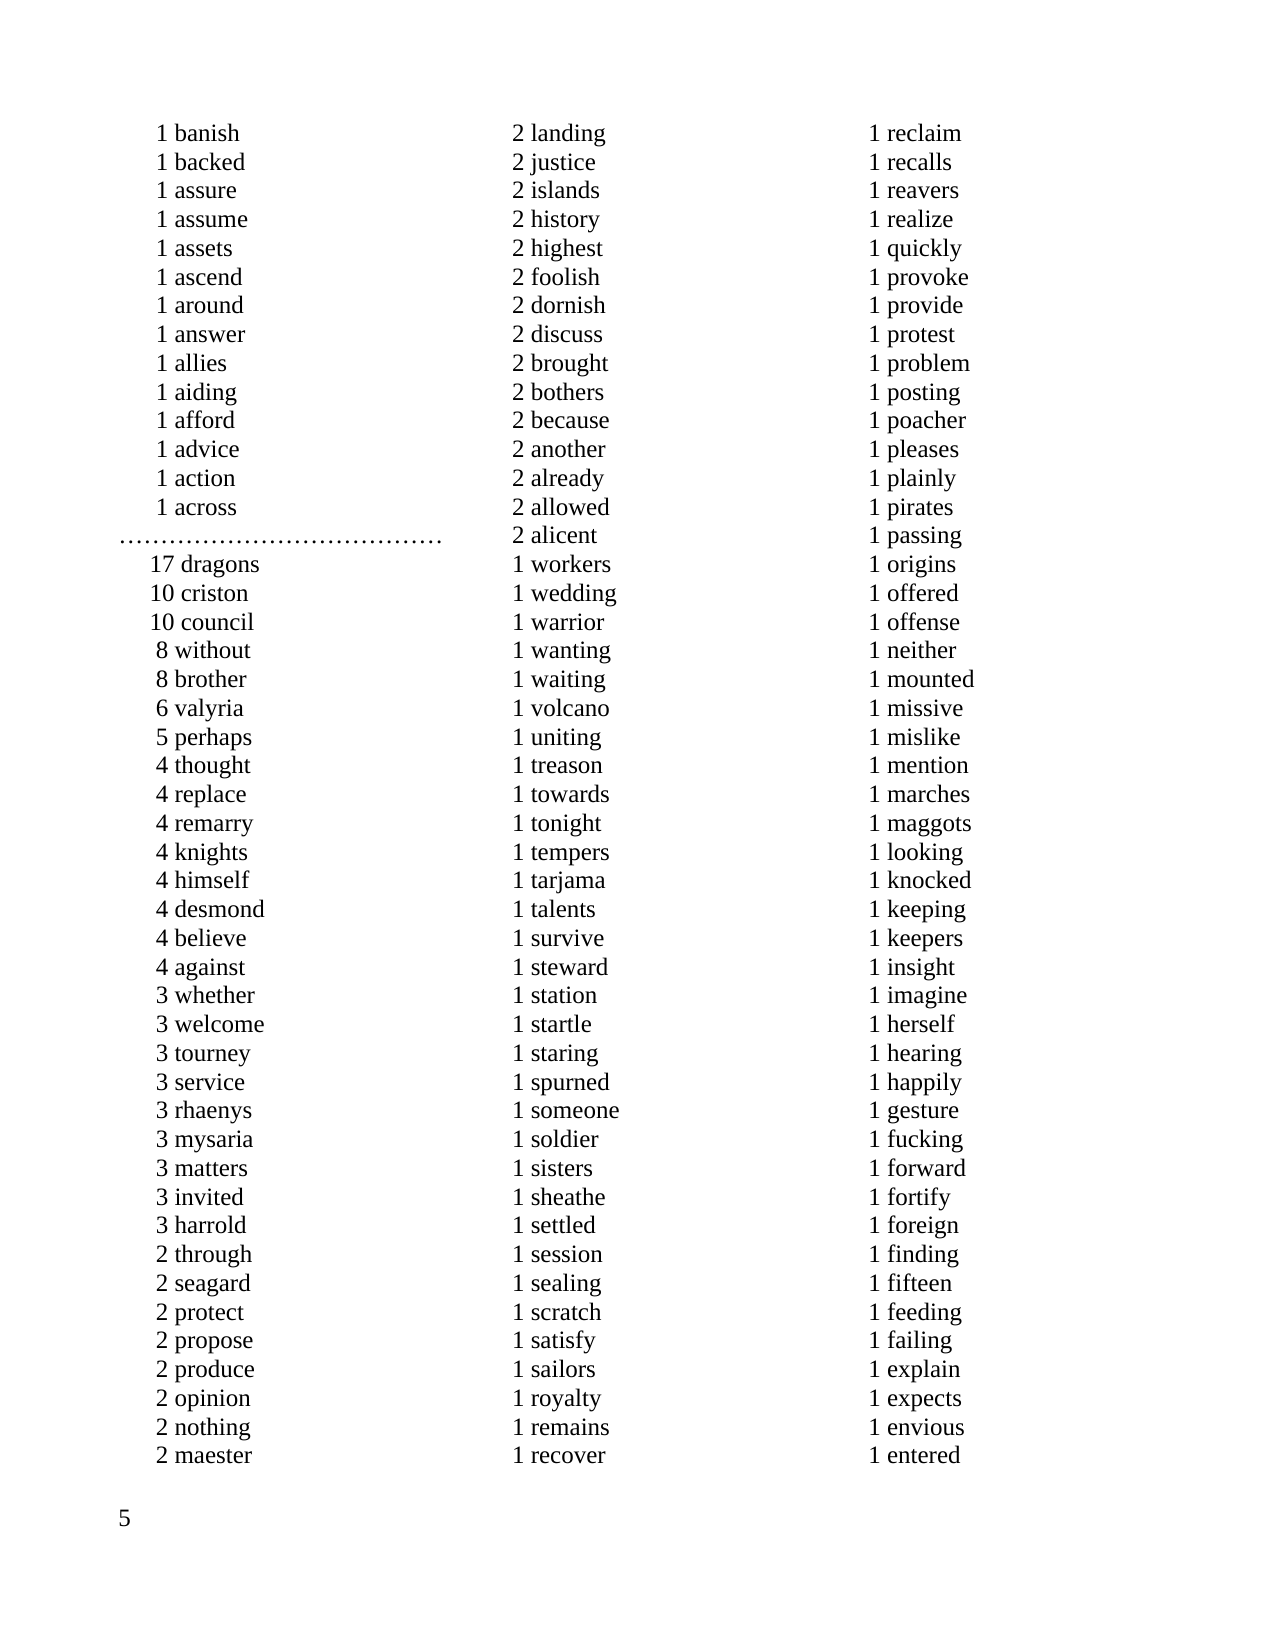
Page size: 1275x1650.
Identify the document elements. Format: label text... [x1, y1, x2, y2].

text 1 allies [118, 348, 444, 377]
text 1 scratch [474, 1297, 801, 1326]
text 1 foreign [831, 1211, 1157, 1239]
text 2 another [474, 434, 801, 463]
text 1 warrior [474, 607, 801, 636]
text 1 looking [831, 837, 1157, 866]
text 8 without [118, 636, 444, 664]
text 2 dornish [474, 291, 801, 319]
text 1 around [118, 291, 444, 319]
text 1 recalls [831, 147, 1157, 176]
text 2 islands [474, 176, 801, 204]
text 2 maester [118, 1441, 444, 1469]
text 1 posting [831, 377, 1157, 406]
text 3 rhaenys [118, 1096, 444, 1124]
text 1 wedding [474, 578, 801, 607]
text 1 remains [474, 1412, 801, 1441]
text 1 keepers [831, 923, 1157, 952]
text 2 justice [474, 147, 801, 176]
text 1 staring [474, 1038, 801, 1067]
text 1 tempers [474, 837, 801, 866]
text 2 protect [118, 1297, 444, 1326]
text 2 through [118, 1239, 444, 1268]
text 1 fortify [831, 1182, 1157, 1211]
text 1 volcano [474, 693, 801, 722]
text 1 keeping [831, 894, 1157, 923]
text 1 backed [118, 147, 444, 176]
text 1 survive [474, 923, 801, 952]
text 2 discuss [474, 319, 801, 348]
text 1 origins [831, 549, 1157, 578]
text 3 matters [118, 1153, 444, 1182]
text 1 someone [474, 1096, 801, 1124]
text 1 finding [831, 1239, 1157, 1268]
text 1 treason [474, 751, 801, 779]
text 1 marches [831, 779, 1157, 808]
text 1 poacher [831, 406, 1157, 434]
text 1 advice [118, 434, 444, 463]
text 2 opinion [118, 1383, 444, 1412]
text 3 service [118, 1067, 444, 1096]
text 1 maggots [831, 808, 1157, 837]
text 1 expects [831, 1383, 1157, 1412]
text 2 landing [474, 118, 801, 147]
text 2 history [474, 204, 801, 233]
text 4 knights [118, 837, 444, 866]
text 1 insight [831, 952, 1157, 981]
text 1 pirates [831, 492, 1157, 521]
text 3 tourney [118, 1038, 444, 1067]
text 3 invited [118, 1182, 444, 1211]
text 1 sisters [474, 1153, 801, 1182]
text 1 envious [831, 1412, 1157, 1441]
text 1 sealing [474, 1268, 801, 1297]
text 2 already [474, 463, 801, 492]
text 1 neither [831, 636, 1157, 664]
text 2 seagard [118, 1268, 444, 1297]
text 1 forward [831, 1153, 1157, 1182]
text 1 reclaim [831, 118, 1157, 147]
text 1 fifteen [831, 1268, 1157, 1297]
text 1 action [118, 463, 444, 492]
text 1 offered [831, 578, 1157, 607]
text 3 welcome [118, 1009, 444, 1038]
text 1 uniting [474, 722, 801, 751]
text 4 against [118, 952, 444, 981]
text 1 satisfy [474, 1326, 801, 1354]
text 1 assure [118, 176, 444, 204]
text 2 propose [118, 1326, 444, 1354]
text 6 valyria [118, 693, 444, 722]
text 1 across [118, 492, 444, 521]
text 1 entered [831, 1441, 1157, 1469]
text 8 brother [118, 664, 444, 693]
text 2 because [474, 406, 801, 434]
text 5 perhaps [118, 722, 444, 751]
text 1 fucking [831, 1124, 1157, 1153]
text 1 pleases [831, 434, 1157, 463]
text 1 towards [474, 779, 801, 808]
text 1 aiding [118, 377, 444, 406]
text 1 soldier [474, 1124, 801, 1153]
text 1 wanting [474, 636, 801, 664]
text 1 royalty [474, 1383, 801, 1412]
text 1 hearing [831, 1038, 1157, 1067]
text 1 missive [831, 693, 1157, 722]
text 2 produce [118, 1354, 444, 1383]
text 1 failing [831, 1326, 1157, 1354]
text ………………………………… [118, 521, 444, 549]
text 1 session [474, 1239, 801, 1268]
text 4 remarry [118, 808, 444, 837]
text 1 steward [474, 952, 801, 981]
text 4 desmond [118, 894, 444, 923]
text 1 gesture [831, 1096, 1157, 1124]
text 2 highest [474, 233, 801, 262]
text 1 afford [118, 406, 444, 434]
text 1 realize [831, 204, 1157, 233]
text 1 answer [118, 319, 444, 348]
text 1 mention [831, 751, 1157, 779]
text 1 problem [831, 348, 1157, 377]
text 1 plainly [831, 463, 1157, 492]
text 17 dragons [118, 549, 444, 578]
text 1 settled [474, 1211, 801, 1239]
text 1 explain [831, 1354, 1157, 1383]
text 1 feeding [831, 1297, 1157, 1326]
text 1 assume [118, 204, 444, 233]
text 1 tarjama [474, 866, 801, 894]
text 1 mislike [831, 722, 1157, 751]
text 1 talents [474, 894, 801, 923]
text 1 imagine [831, 981, 1157, 1009]
text 1 sheathe [474, 1182, 801, 1211]
text 1 workers [474, 549, 801, 578]
text 1 knocked [831, 866, 1157, 894]
text 1 passing [831, 521, 1157, 549]
text 4 believe [118, 923, 444, 952]
text 1 recover [474, 1441, 801, 1469]
text 2 bothers [474, 377, 801, 406]
text 10 council [118, 607, 444, 636]
text 2 foolish [474, 262, 801, 291]
text 1 protest [831, 319, 1157, 348]
text 1 waiting [474, 664, 801, 693]
text 10 criston [118, 578, 444, 607]
text 1 quickly [831, 233, 1157, 262]
text 1 tonight [474, 808, 801, 837]
text 3 mysaria [118, 1124, 444, 1153]
text 1 sailors [474, 1354, 801, 1383]
text 2 allowed [474, 492, 801, 521]
text 1 ascend [118, 262, 444, 291]
text 1 provide [831, 291, 1157, 319]
text 1 offense [831, 607, 1157, 636]
text 4 himself [118, 866, 444, 894]
text 2 nothing [118, 1412, 444, 1441]
text 2 alicent [474, 521, 801, 549]
text 1 mounted [831, 664, 1157, 693]
text 4 thought [118, 751, 444, 779]
text 1 spurned [474, 1067, 801, 1096]
text 1 happily [831, 1067, 1157, 1096]
text 1 banish [118, 118, 444, 147]
text 1 herself [831, 1009, 1157, 1038]
text 3 whether [118, 981, 444, 1009]
text 1 reavers [831, 176, 1157, 204]
text 1 startle [474, 1009, 801, 1038]
text 1 provoke [831, 262, 1157, 291]
text 4 replace [118, 779, 444, 808]
text 1 station [474, 981, 801, 1009]
text 1 assets [118, 233, 444, 262]
text 3 harrold [118, 1211, 444, 1239]
text 2 brought [474, 348, 801, 377]
